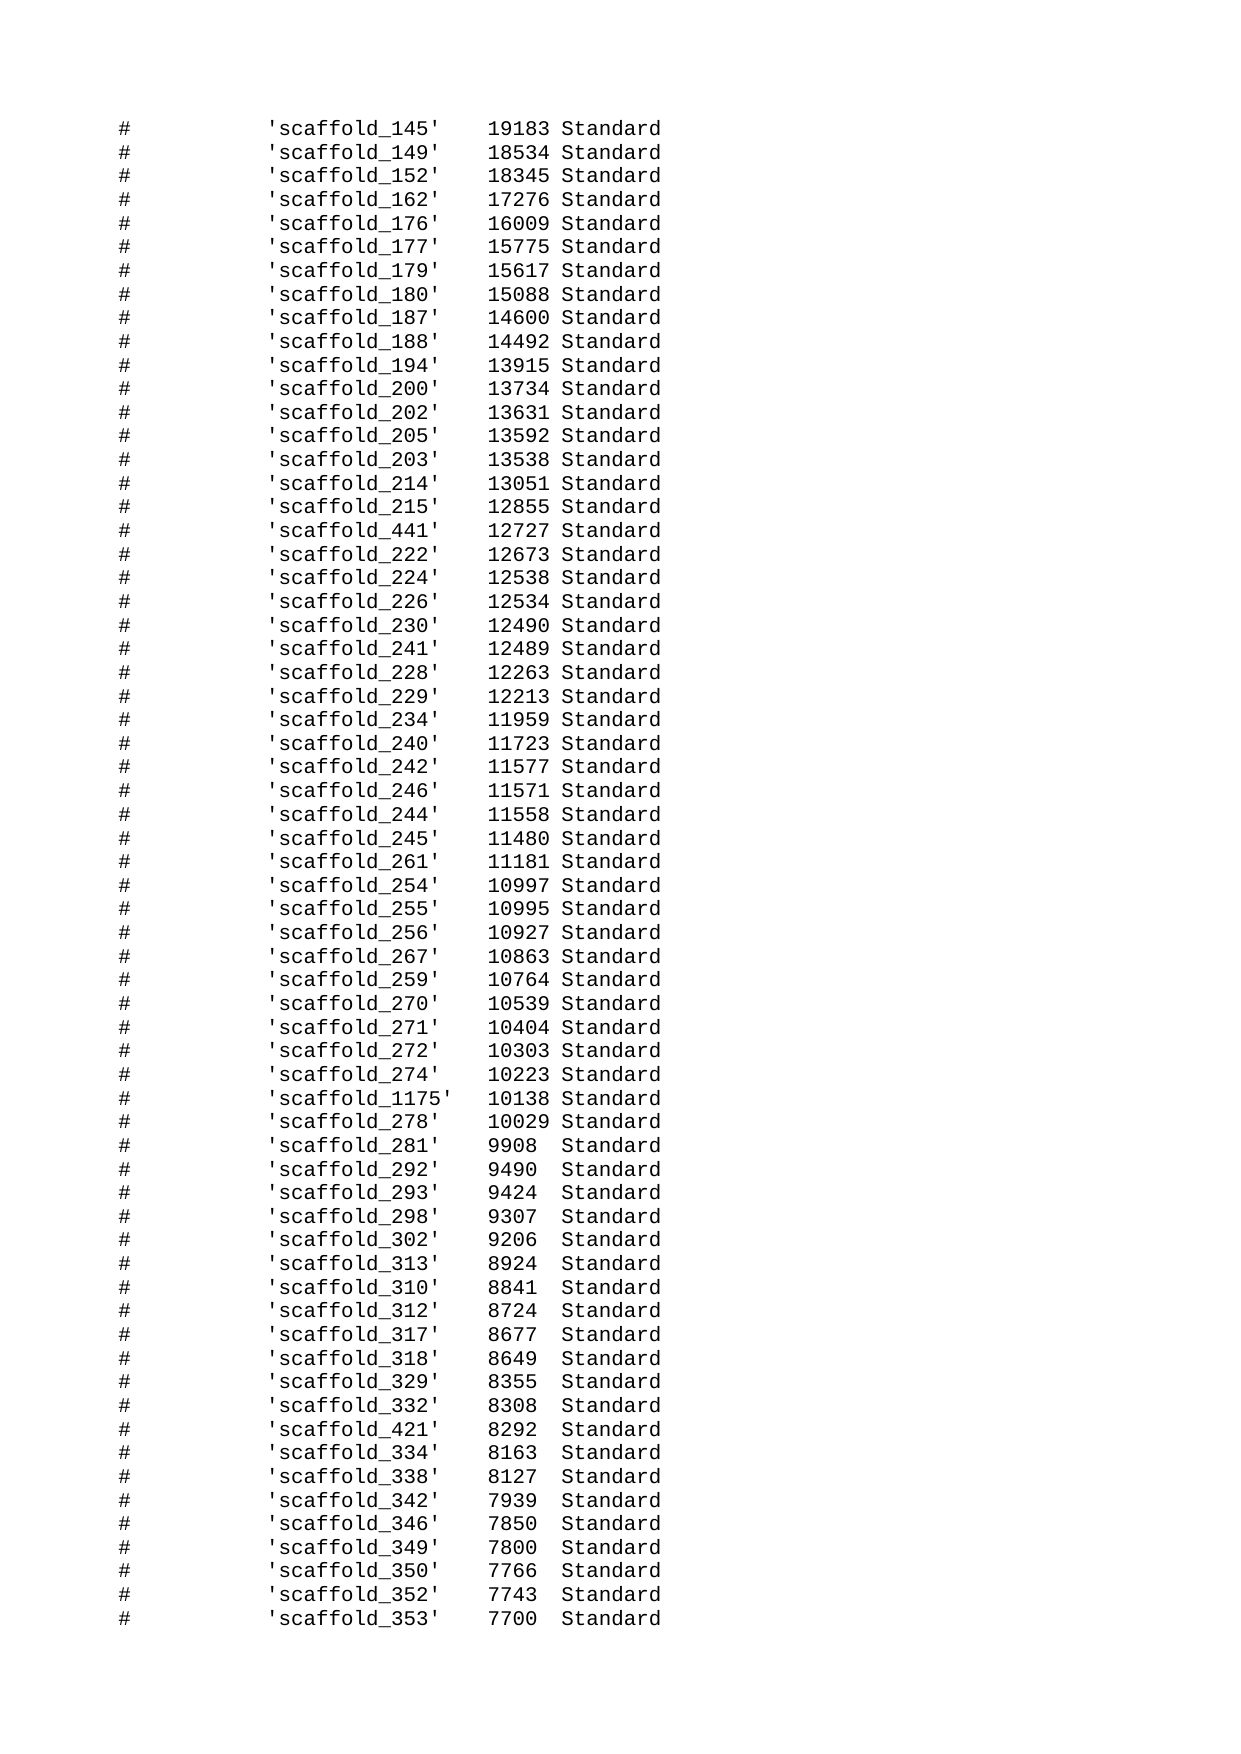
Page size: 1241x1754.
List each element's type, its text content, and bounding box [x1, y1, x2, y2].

text # 'scaffold_334' 8163 Standard [118, 1442, 1122, 1466]
text # 'scaffold_242' 11577 Standard [118, 757, 1122, 780]
text # 'scaffold_228' 12263 Standard [118, 662, 1122, 686]
text # 'scaffold_203' 13538 Standard [118, 449, 1122, 473]
text # 'scaffold_229' 12213 Standard [118, 686, 1122, 709]
text # 'scaffold_234' 11959 Standard [118, 709, 1122, 733]
text # 'scaffold_353' 7700 Standard [118, 1608, 1122, 1631]
text # 'scaffold_224' 12538 Standard [118, 567, 1122, 591]
text # 'scaffold_267' 10863 Standard [118, 946, 1122, 969]
text # 'scaffold_292' 9490 Standard [118, 1158, 1122, 1182]
text # 'scaffold_200' 13734 Standard [118, 378, 1122, 402]
text # 'scaffold_259' 10764 Standard [118, 969, 1122, 993]
text # 'scaffold_346' 7850 Standard [118, 1513, 1122, 1537]
text # 'scaffold_329' 8355 Standard [118, 1371, 1122, 1395]
text # 'scaffold_226' 12534 Standard [118, 591, 1122, 615]
text # 'scaffold_177' 15775 Standard [118, 236, 1122, 260]
text # 'scaffold_256' 10927 Standard [118, 922, 1122, 946]
text # 'scaffold_274' 10223 Standard [118, 1064, 1122, 1088]
text # 'scaffold_441' 12727 Standard [118, 520, 1122, 544]
text # 'scaffold_352' 7743 Standard [118, 1584, 1122, 1608]
text # 'scaffold_244' 11558 Standard [118, 804, 1122, 827]
text # 'scaffold_312' 8724 Standard [118, 1300, 1122, 1324]
text # 'scaffold_332' 8308 Standard [118, 1395, 1122, 1419]
text # 'scaffold_202' 13631 Standard [118, 402, 1122, 426]
text # 'scaffold_254' 10997 Standard [118, 875, 1122, 898]
text # 'scaffold_188' 14492 Standard [118, 331, 1122, 354]
text # 'scaffold_270' 10539 Standard [118, 993, 1122, 1017]
text # 'scaffold_245' 11480 Standard [118, 827, 1122, 851]
text # 'scaffold_179' 15617 Standard [118, 260, 1122, 284]
text # 'scaffold_349' 7800 Standard [118, 1537, 1122, 1561]
text # 'scaffold_194' 13915 Standard [118, 354, 1122, 378]
text # 'scaffold_162' 17276 Standard [118, 189, 1122, 213]
text # 'scaffold_313' 8924 Standard [118, 1253, 1122, 1277]
text # 'scaffold_152' 18345 Standard [118, 165, 1122, 189]
text # 'scaffold_205' 13592 Standard [118, 426, 1122, 449]
text # 'scaffold_317' 8677 Standard [118, 1324, 1122, 1348]
text # 'scaffold_261' 11181 Standard [118, 851, 1122, 875]
text # 'scaffold_310' 8841 Standard [118, 1277, 1122, 1300]
text # 'scaffold_281' 9908 Standard [118, 1135, 1122, 1158]
text # 'scaffold_272' 10303 Standard [118, 1040, 1122, 1064]
text # 'scaffold_1175' 10138 Standard [118, 1088, 1122, 1111]
text # 'scaffold_246' 11571 Standard [118, 780, 1122, 804]
text # 'scaffold_149' 18534 Standard [118, 142, 1122, 165]
text # 'scaffold_230' 12490 Standard [118, 615, 1122, 638]
text # 'scaffold_187' 14600 Standard [118, 307, 1122, 331]
text # 'scaffold_180' 15088 Standard [118, 284, 1122, 307]
text # 'scaffold_342' 7939 Standard [118, 1489, 1122, 1513]
text # 'scaffold_222' 12673 Standard [118, 544, 1122, 567]
text # 'scaffold_176' 16009 Standard [118, 213, 1122, 236]
text # 'scaffold_145' 19183 Standard [118, 118, 1122, 142]
text # 'scaffold_298' 9307 Standard [118, 1206, 1122, 1229]
text # 'scaffold_214' 13051 Standard [118, 473, 1122, 496]
text # 'scaffold_350' 7766 Standard [118, 1561, 1122, 1584]
text # 'scaffold_278' 10029 Standard [118, 1111, 1122, 1135]
text # 'scaffold_318' 8649 Standard [118, 1348, 1122, 1371]
text # 'scaffold_271' 10404 Standard [118, 1017, 1122, 1040]
text # 'scaffold_338' 8127 Standard [118, 1466, 1122, 1489]
text # 'scaffold_215' 12855 Standard [118, 496, 1122, 520]
text # 'scaffold_240' 11723 Standard [118, 733, 1122, 757]
text # 'scaffold_241' 12489 Standard [118, 638, 1122, 662]
text # 'scaffold_421' 8292 Standard [118, 1419, 1122, 1442]
text # 'scaffold_293' 9424 Standard [118, 1182, 1122, 1206]
text # 'scaffold_302' 9206 Standard [118, 1229, 1122, 1253]
text # 'scaffold_255' 10995 Standard [118, 898, 1122, 922]
